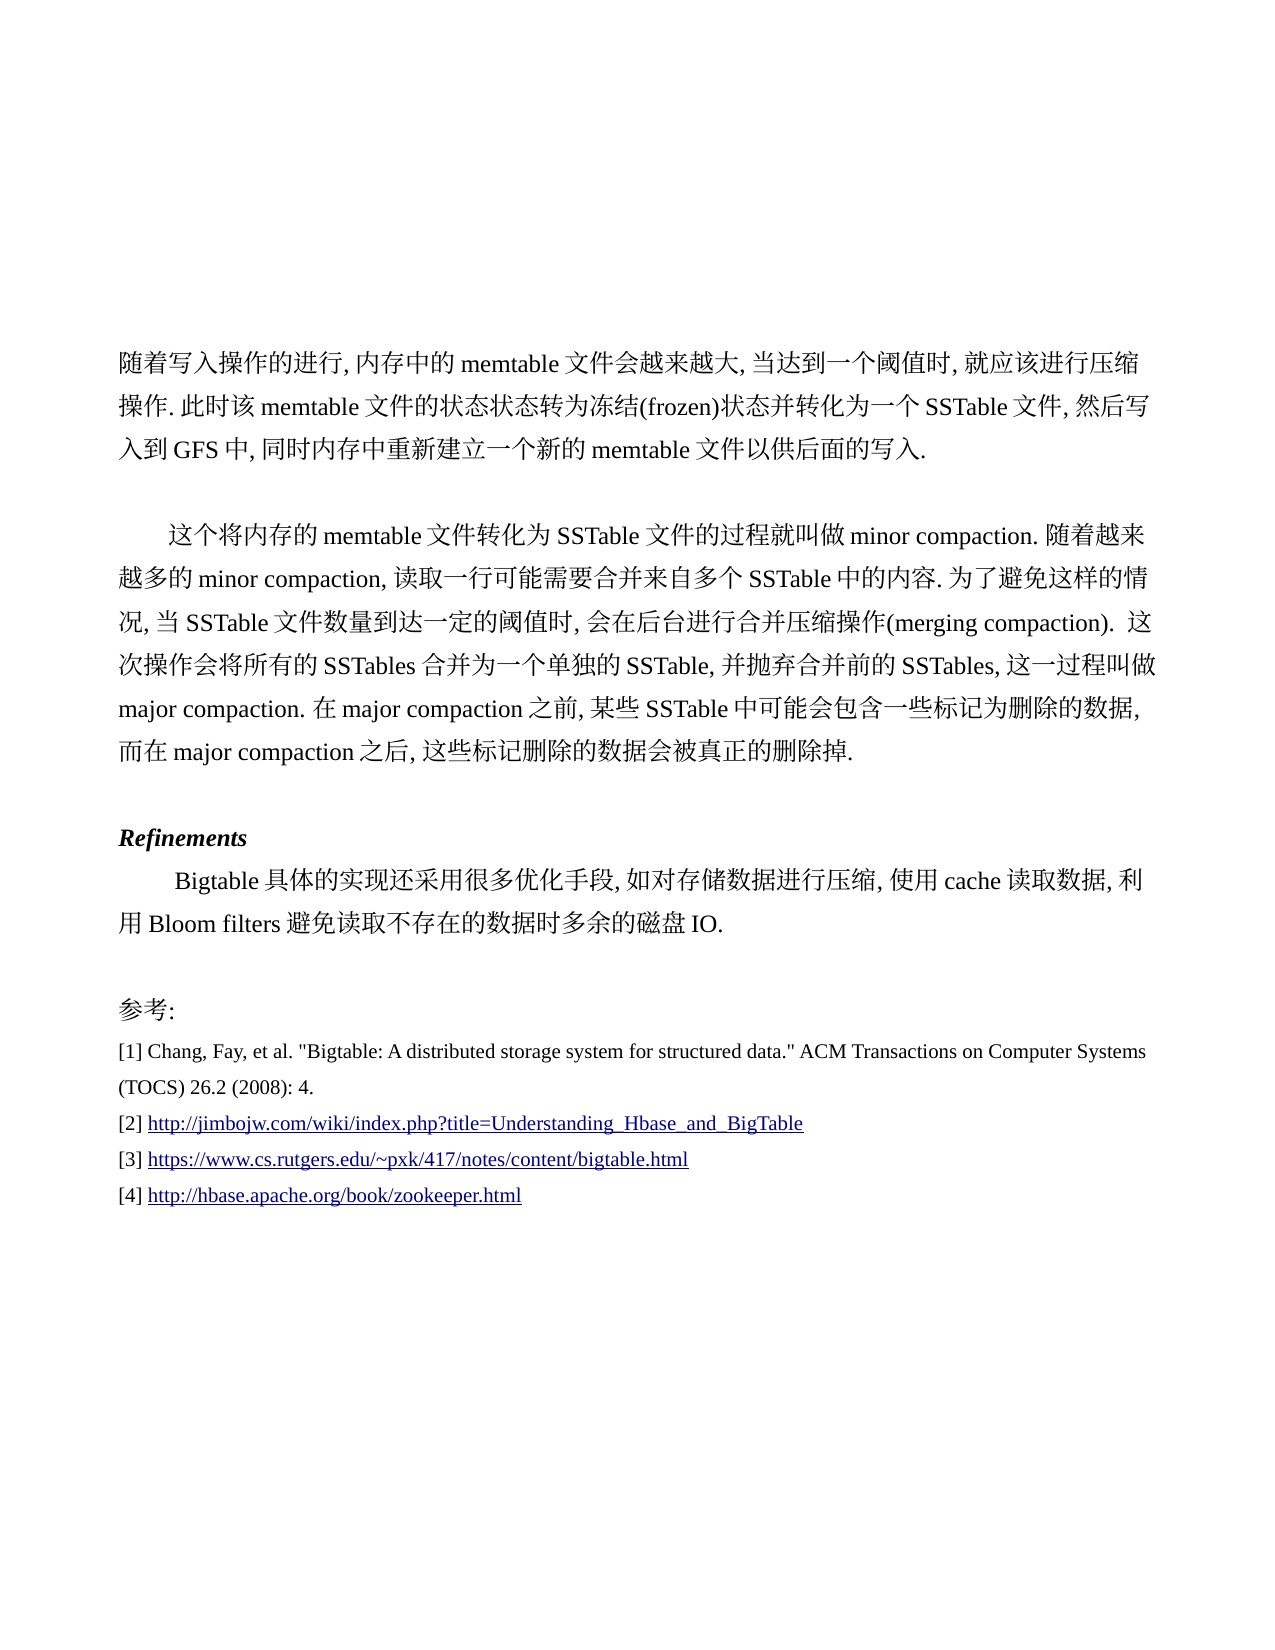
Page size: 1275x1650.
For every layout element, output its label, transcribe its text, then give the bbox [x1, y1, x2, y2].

text [3] https://www.cs.rutgers.edu/~pxk/417/notes/content/bigtable.html [118, 1147, 1157, 1171]
text 这个将内存的memtable文件转化为SSTable文件的过程就叫做minor compaction. 随着越来越多的minor compaction, 读取一行可能需要合并来自多个SSTable中的内容. 为了避免这样的情况, 当SSTable文件数量到达一定的阈值时, 会在后台进行合并压缩操作(merging compaction). 这次操作会将所有的SSTables合并为一个单独的SSTable, 并抛弃合并前的SSTables, 这一过程叫做major compaction. 在major compaction之前, 某些SSTable中可能会包含一些标记为删除的数据, 而在major compaction之后, 这些标记删除的数据会被真正的删除掉. [118, 521, 1157, 766]
text [2] http://jimbojw.com/wiki/index.php?title=Understanding_Hbase_and_BigTable [118, 1111, 1157, 1135]
text [1] Chang, Fay, et al. "Bigtable: A distributed storage system for structured data." ACM Transactions on Computer Systems (TOCS) 26.2 (2008): 4. [118, 1039, 1157, 1099]
text [4] http://hbase.apache.org/book/zookeeper.html [118, 1183, 1157, 1207]
text 参考: [118, 996, 1157, 1024]
text Refinements [118, 823, 1157, 852]
text 随着写入操作的进行, 内存中的memtable文件会越来越大, 当达到一个阈值时, 就应该进行压缩操作. 此时该memtable文件的状态状态转为冻结(frozen)状态并转化为一个SSTable文件, 然后写入到GFS中, 同时内存中重新建立一个新的memtable文件以供后面的写入. [118, 349, 1157, 464]
text Bigtable具体的实现还采用很多优化手段, 如对存储数据进行压缩, 使用cache读取数据, 利用Bloom filters避免读取不存在的数据时多余的磁盘IO. [118, 866, 1157, 938]
